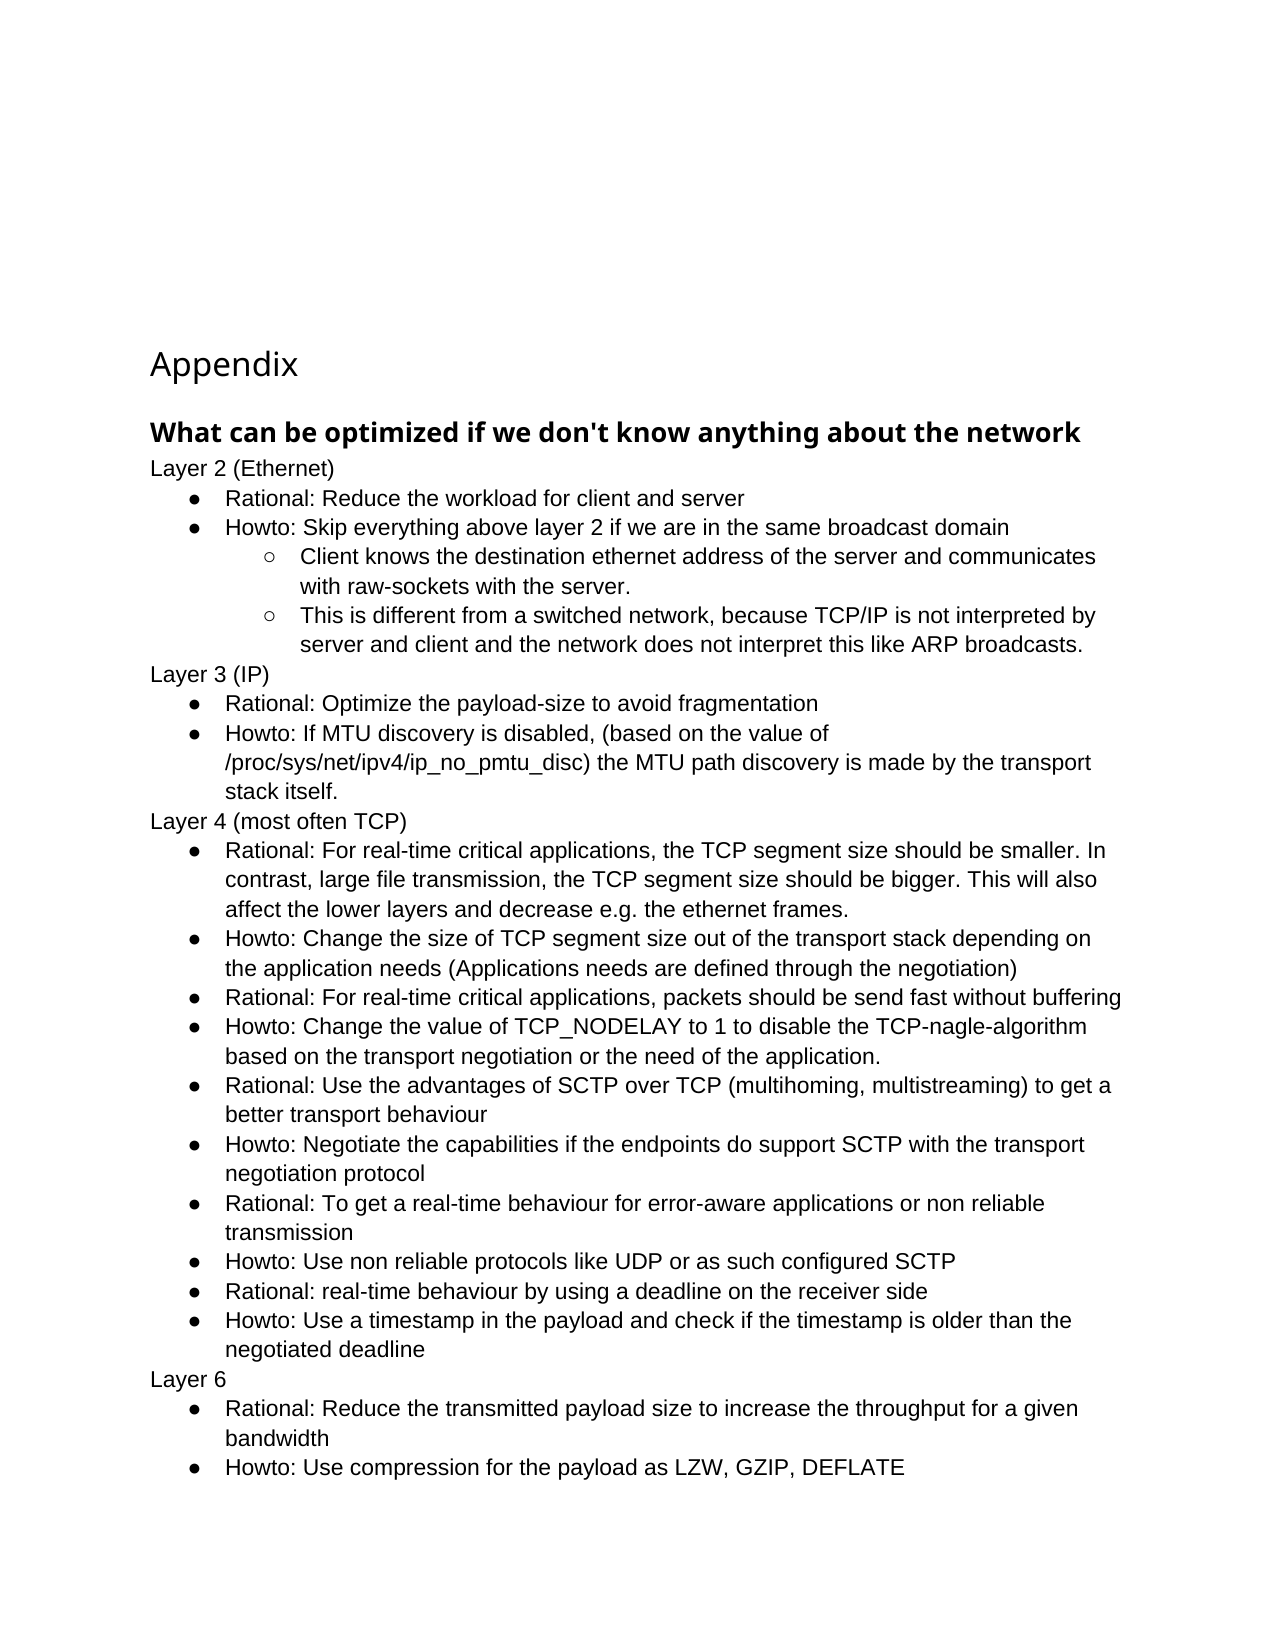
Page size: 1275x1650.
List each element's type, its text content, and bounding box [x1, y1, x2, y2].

list Rational: For real-time critical applications, packets should be send fast without buffering [187, 984, 1125, 1010]
text Layer 3 (IP) [150, 661, 1125, 687]
list Howto: Negotiate the capabilities if the endpoints do support SCTP with the transport negotiation protocol [187, 1131, 1125, 1186]
list Rational: real-time behaviour by using a deadline on the receiver side [187, 1278, 1125, 1304]
text Layer 2 (Ethernet) [150, 456, 1125, 481]
text Layer 6 [150, 1366, 1125, 1392]
subtitle What can be optimized if we don't know anything about the network [150, 413, 1125, 450]
list Rational: Optimize the payload-size to avoid fragmentation [187, 691, 1125, 716]
list Howto: Skip everything above layer 2 if we are in the same broadcast domain [187, 514, 1125, 540]
subtitle Appendix [150, 340, 1125, 386]
list Howto: Use compression for the payload as LZW, GZIP, DEFLATE [187, 1454, 1125, 1480]
list Client knows the destination ethernet address of the server and communicates with raw-sockets with the server. [262, 544, 1125, 599]
list Rational: To get a real-time behaviour for error-aware applications or non reliable transmission [187, 1190, 1125, 1245]
list Howto: Use a timestamp in the payload and check if the timestamp is older than the negotiated deadline [187, 1308, 1125, 1363]
list This is different from a switched network, because TCP/IP is not interpreted by server and client and the network does not interpret this like ARP broadcasts. [262, 603, 1125, 658]
list Rational: Reduce the transmitted payload size to increase the throughput for a given bandwidth [187, 1396, 1125, 1451]
list Howto: If MTU discovery is disabled, (based on the value of /proc/sys/net/ipv4/ip_no_pmtu_disc) the MTU path discovery is made by the transport stack itself. [187, 720, 1125, 804]
text Layer 4 (most often TCP) [150, 808, 1125, 834]
list Howto: Change the value of TCP_NODELAY to 1 to disable the TCP-nagle-algorithm based on the transport negotiation or the need of the application. [187, 1014, 1125, 1069]
list Rational: Reduce the workload for client and server [187, 485, 1125, 511]
list Rational: Use the advantages of SCTP over TCP (multihoming, multistreaming) to get a better transport behaviour [187, 1073, 1125, 1128]
list Howto: Change the size of TCP segment size out of the transport stack depending on the application needs (Applications needs are defined through the negotiation) [187, 926, 1125, 981]
list Howto: Use non reliable protocols like UDP or as such configured SCTP [187, 1249, 1125, 1274]
list Rational: For real-time critical applications, the TCP segment size should be smaller. In contrast, large file transmission, the TCP segment size should be bigger. This will also affect the lower layers and decrease e.g. the ethernet frames. [187, 838, 1125, 922]
